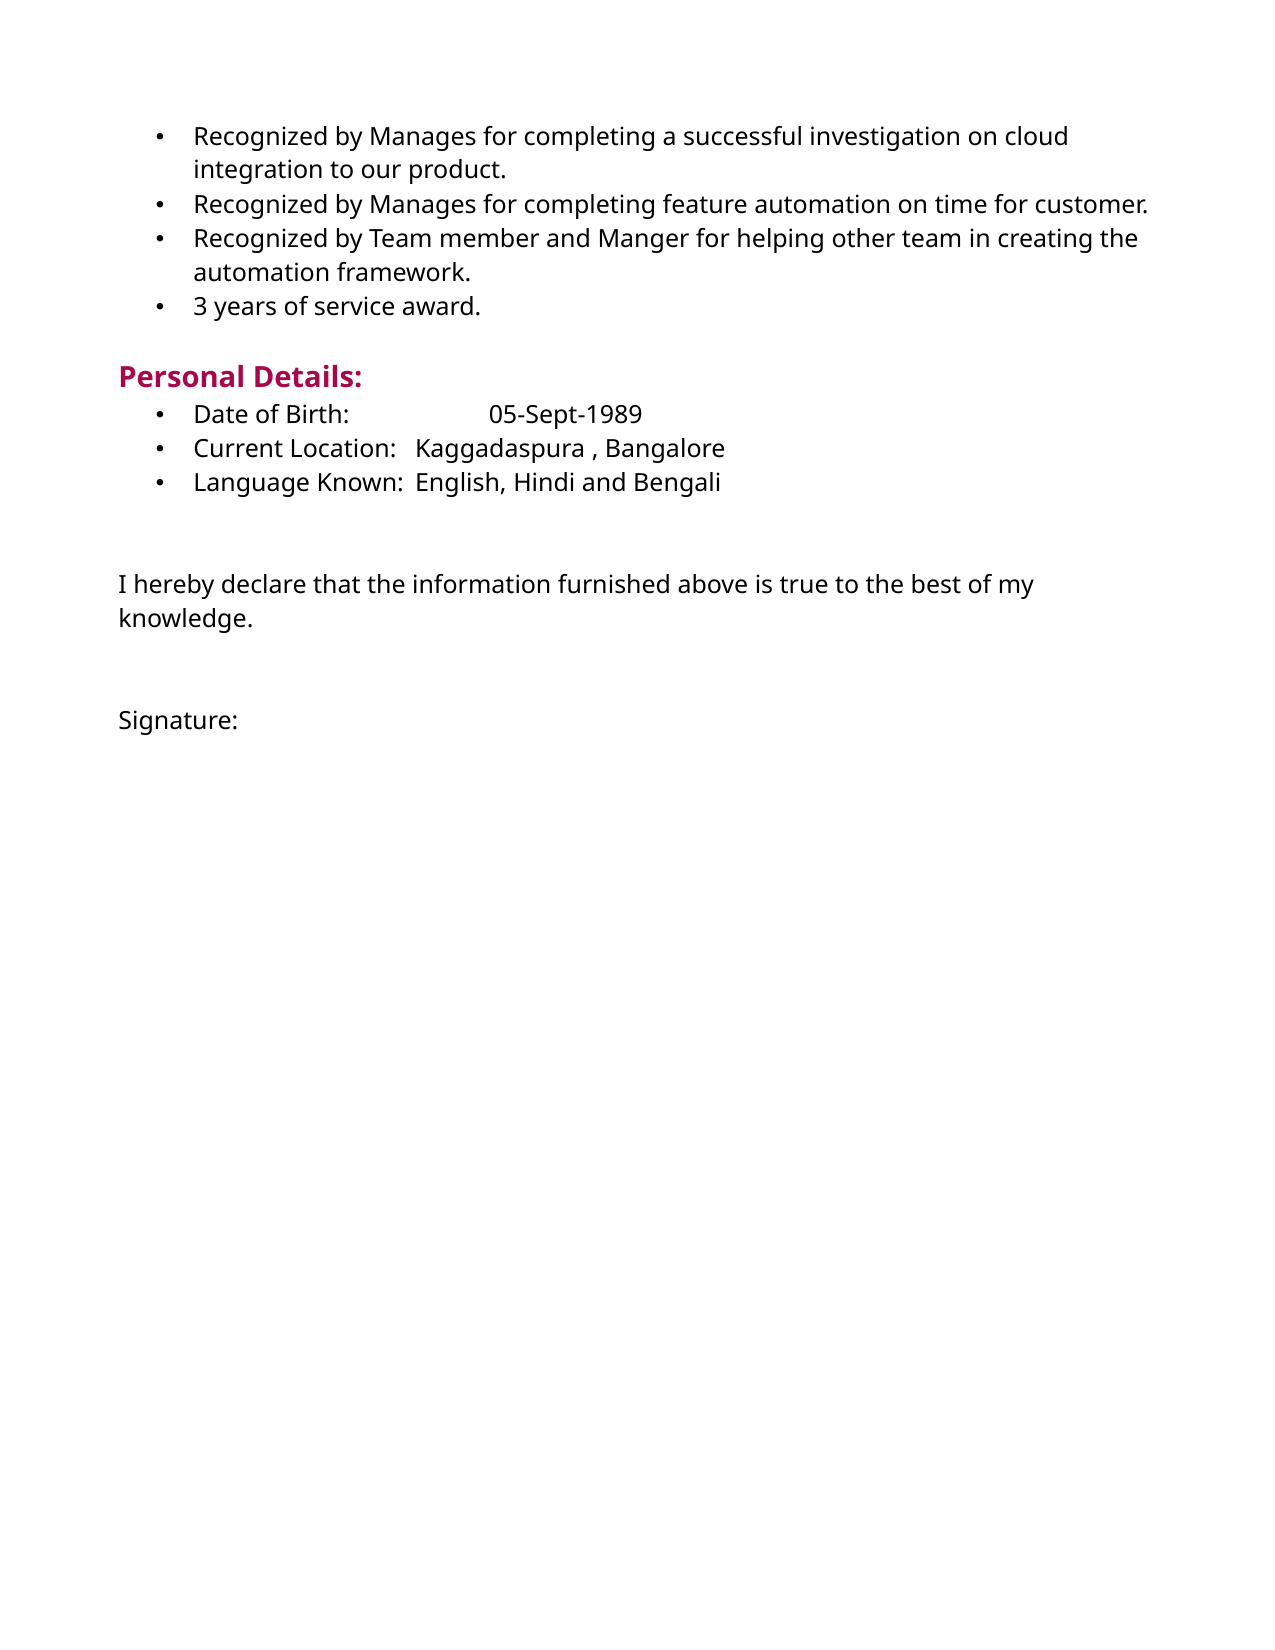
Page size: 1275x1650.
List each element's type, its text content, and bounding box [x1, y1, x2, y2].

text knowledge. [118, 601, 1157, 635]
list Recognized by Team member and Manger for helping other team in creating the automation framework. [156, 220, 1157, 288]
list Recognized by Manages for completing feature automation on time for customer. [156, 186, 1157, 220]
list Recognized by Manages for completing a successful investigation on cloud integration to our product. [156, 118, 1157, 186]
text Signature: [118, 703, 1157, 737]
list Language Known: English, Hindi and Bengali [156, 464, 1157, 498]
text Personal Details: [118, 357, 1157, 396]
list Date of Birth: 05-Sept-1989 [156, 396, 1157, 430]
text I hereby declare that the information furnished above is true to the best of my [118, 567, 1157, 601]
list 3 years of service award. [156, 288, 1157, 322]
list Current Location: Kaggadaspura , Bangalore [156, 430, 1157, 464]
